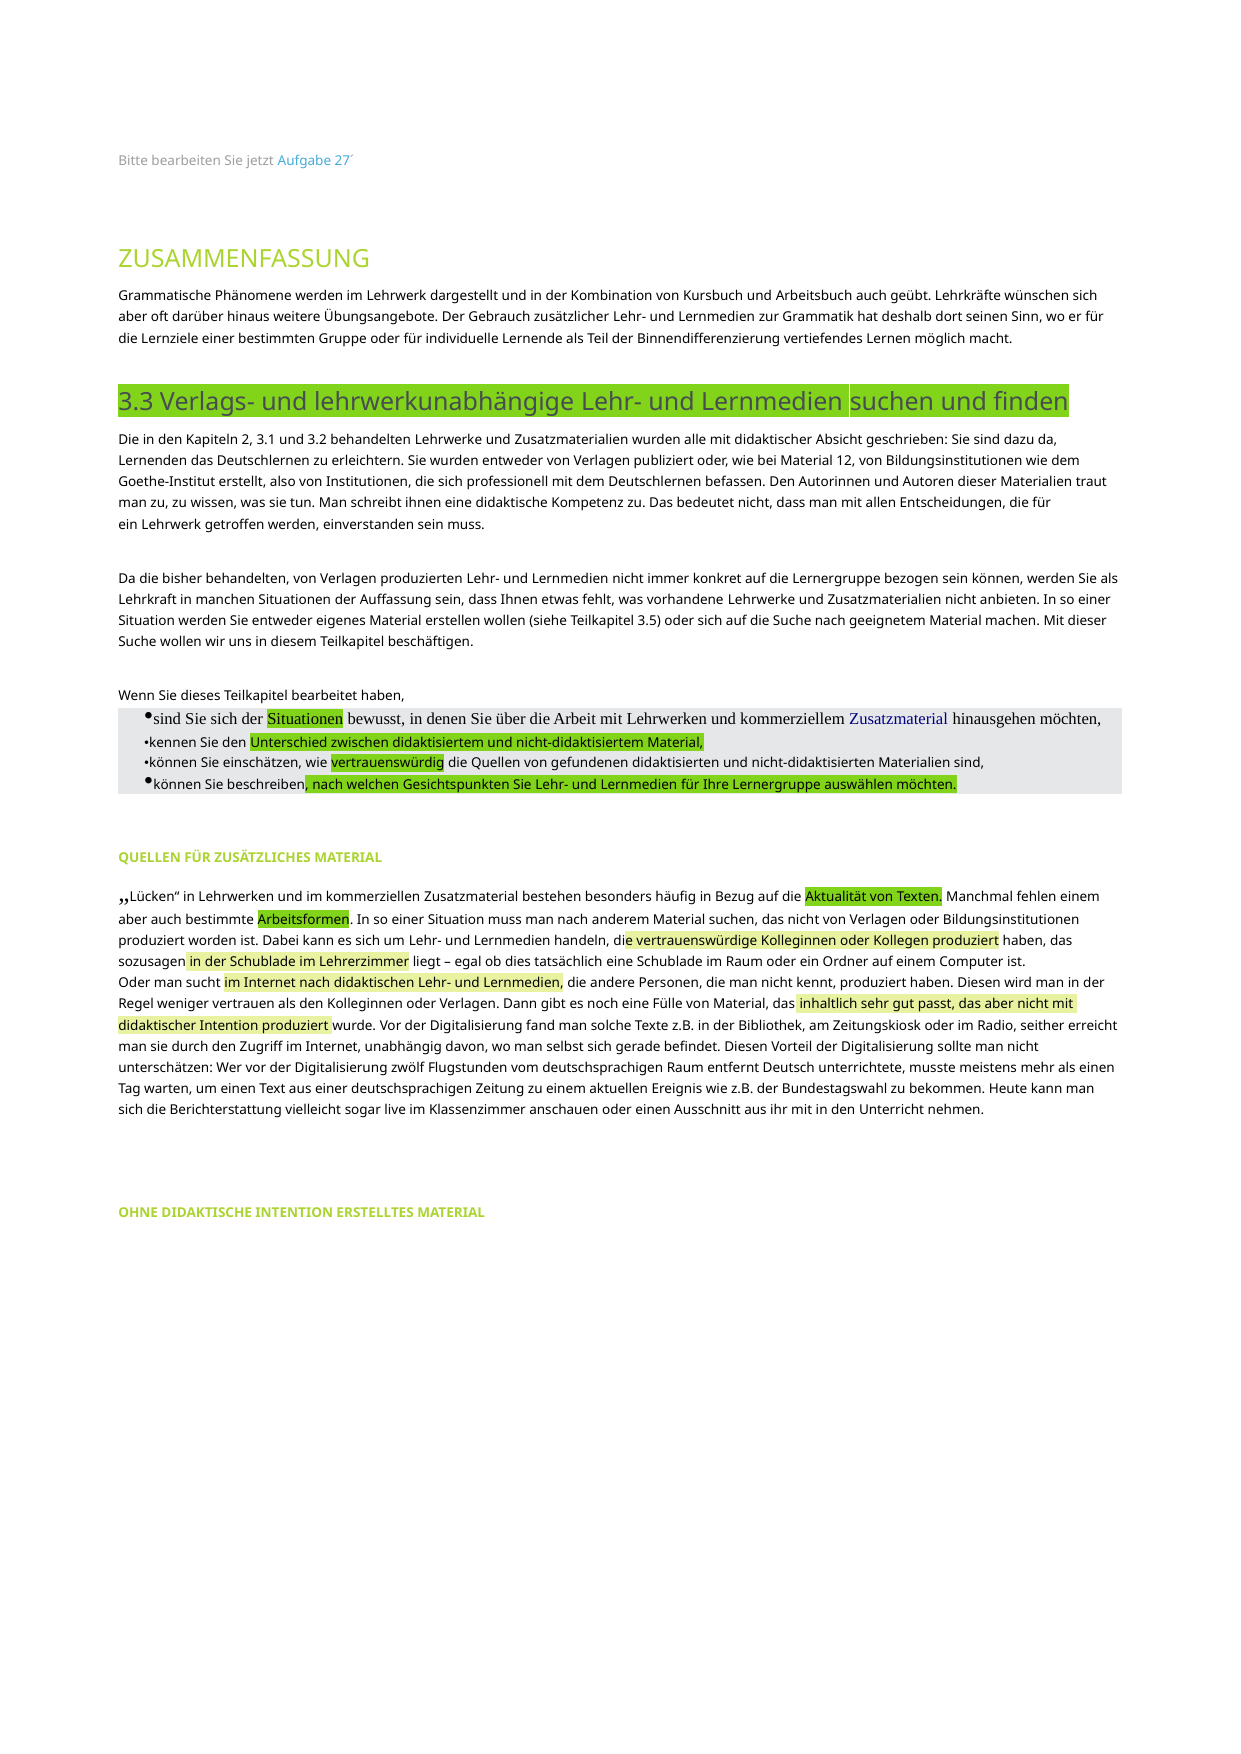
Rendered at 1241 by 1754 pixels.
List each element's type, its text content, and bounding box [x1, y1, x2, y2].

text Bitte bearbeiten Sie jetzt Aufgabe 27´ [118, 151, 1122, 169]
text Oder man sucht im Internet nach didaktischen Lehr- und Lernmedien, die andere Personen, die man nicht kennt, produziert haben. Diesen wird man in der Regel weniger vertrauen als den Kolleginnen oder Verlagen. Dann gibt es noch eine Fülle von Material, das inhaltlich sehr gut passt, das aber nicht mit didaktischer Intention produziert wurde. Vor der Digitalisierung fand man solche Texte z.B. in der Bibliothek, am Zeitungskiosk oder im Radio, seither erreicht man sie durch den Zugriff im Internet, unabhängig davon, wo man selbst sich gerade befindet. Diesen Vorteil der Digitalisierung sollte man nicht unterschätzen: Wer vor der Digitalisierung zwölf Flugstunden vom deutschsprachigen Raum entfernt Deutsch unterrichtete, musste meistens mehr als einen Tag warten, um einen Text aus einer deutschsprachigen Zeitung zu einem aktuellen Ereignis wie z.B. der Bundestagswahl zu bekommen. Heute kann man sich die Berichterstattung vielleicht sogar live im Klassenzimmer anschauen oder einen Ausschnitt aus ihr mit in den Unterricht nehmen. [118, 973, 1122, 1118]
text „Lücken“ in Lehrwerken und im kommerziellen Zusatzmaterial bestehen besonders häufig in Bezug auf die Aktualität von Texten. Manchmal fehlen einem aber auch bestimmte Arbeitsformen. In so einer Situation muss man nach anderem Material suchen, das nicht von Verlagen oder Bildungsinstitutionen produziert worden ist. Dabei kann es sich um Lehr- und Lernmedien handeln, die vertrauenswürdige Kolleginnen oder Kollegen produziert haben, das sozusagen in der Schublade im Lehrerzimmer liegt – egal ob dies tatsächlich eine Schublade im Raum oder ein Ordner auf einem Computer ist. [118, 878, 1122, 971]
text Die in den Kapiteln 2, 3.1 und 3.2 behandelten Lehrwerke und Zusatzmaterialien wurden alle mit didaktischer Absicht geschrieben: Sie sind dazu da, Lernenden das Deutschlernen zu erleichtern. Sie wurden entweder von Verlagen publiziert oder, wie bei Material 12, von Bildungsinstitutionen wie dem Goethe-Institut erstellt, also von Institutionen, die sich professionell mit dem Deutschlernen befassen. Den Autorinnen und Autoren dieser Materialien traut man zu, zu wissen, was sie tun. Man schreibt ihnen eine didaktische Kompetenz zu. Das bedeutet nicht, dass man mit allen Entscheidungen, die für ein Lehrwerk getroffen werden, einverstanden sein muss. [118, 430, 1122, 533]
subtitle OHNE DIDAKTISCHE INTENTION ERSTELLTES MATERIAL [118, 1203, 1122, 1222]
list sind Sie sich der Situationen bewusst, in denen Sie über die Arbeit mit Lehrwerken und kommerziellem Zusatzmaterial hinausgehen möchten, [118, 707, 1122, 730]
list können Sie beschreiben, nach welchen Gesichtspunkten Sie Lehr- und Lernmedien für Ihre Lernergruppe auswählen möchten. [118, 772, 1122, 794]
list kennen Sie den Unterschied zwischen didaktisiertem und nicht-didaktisiertem Material, [118, 730, 1122, 751]
text Grammatische Phänomene werden im Lehrwerk dargestellt und in der Kombination von Kursbuch und Arbeitsbuch auch geübt. Lehrkräfte wünschen sich aber oft darüber hinaus weitere Übungsangebote. Der Gebrauch zusätzlicher Lehr- und Lernmedien zur Grammatik hat deshalb dort seinen Sinn, wo er für die Lernziele einer bestimmten Gruppe oder für individuelle Lernende als Teil der Binnendifferenzierung vertiefendes Lernen möglich macht. [118, 286, 1122, 347]
subtitle 3.3 Verlags- und lehrwerkunabhängige Lehr- und Lernmedien suchen und finden [118, 383, 1122, 417]
subtitle QUELLEN FÜR ZUSÄTZLICHES MATERIAL [118, 848, 1122, 867]
list können Sie einschätzen, wie vertrauenswürdig die Quellen von gefundenen didaktisierten und nicht-didaktisierten Materialien sind, [118, 751, 1122, 772]
subtitle ZUSAMMENFASSUNG [118, 241, 1122, 275]
text Da die bisher behandelten, von Verlagen produzierten Lehr- und Lernmedien nicht immer konkret auf die Lernergruppe bezogen sein können, werden Sie als Lehrkraft in manchen Situationen der Auffassung sein, dass Ihnen etwas fehlt, was vorhandene Lehrwerke und Zusatzmaterialien nicht anbieten. In so einer Situation werden Sie entweder eigenes Material erstellen wollen (siehe Teilkapitel 3.5) oder sich auf die Suche nach geeignetem Material machen. Mit dieser Suche wollen wir uns in diesem Teilkapitel beschäftigen. [118, 569, 1122, 651]
text Wenn Sie dieses Teilkapitel bearbeitet haben, [118, 686, 1122, 705]
